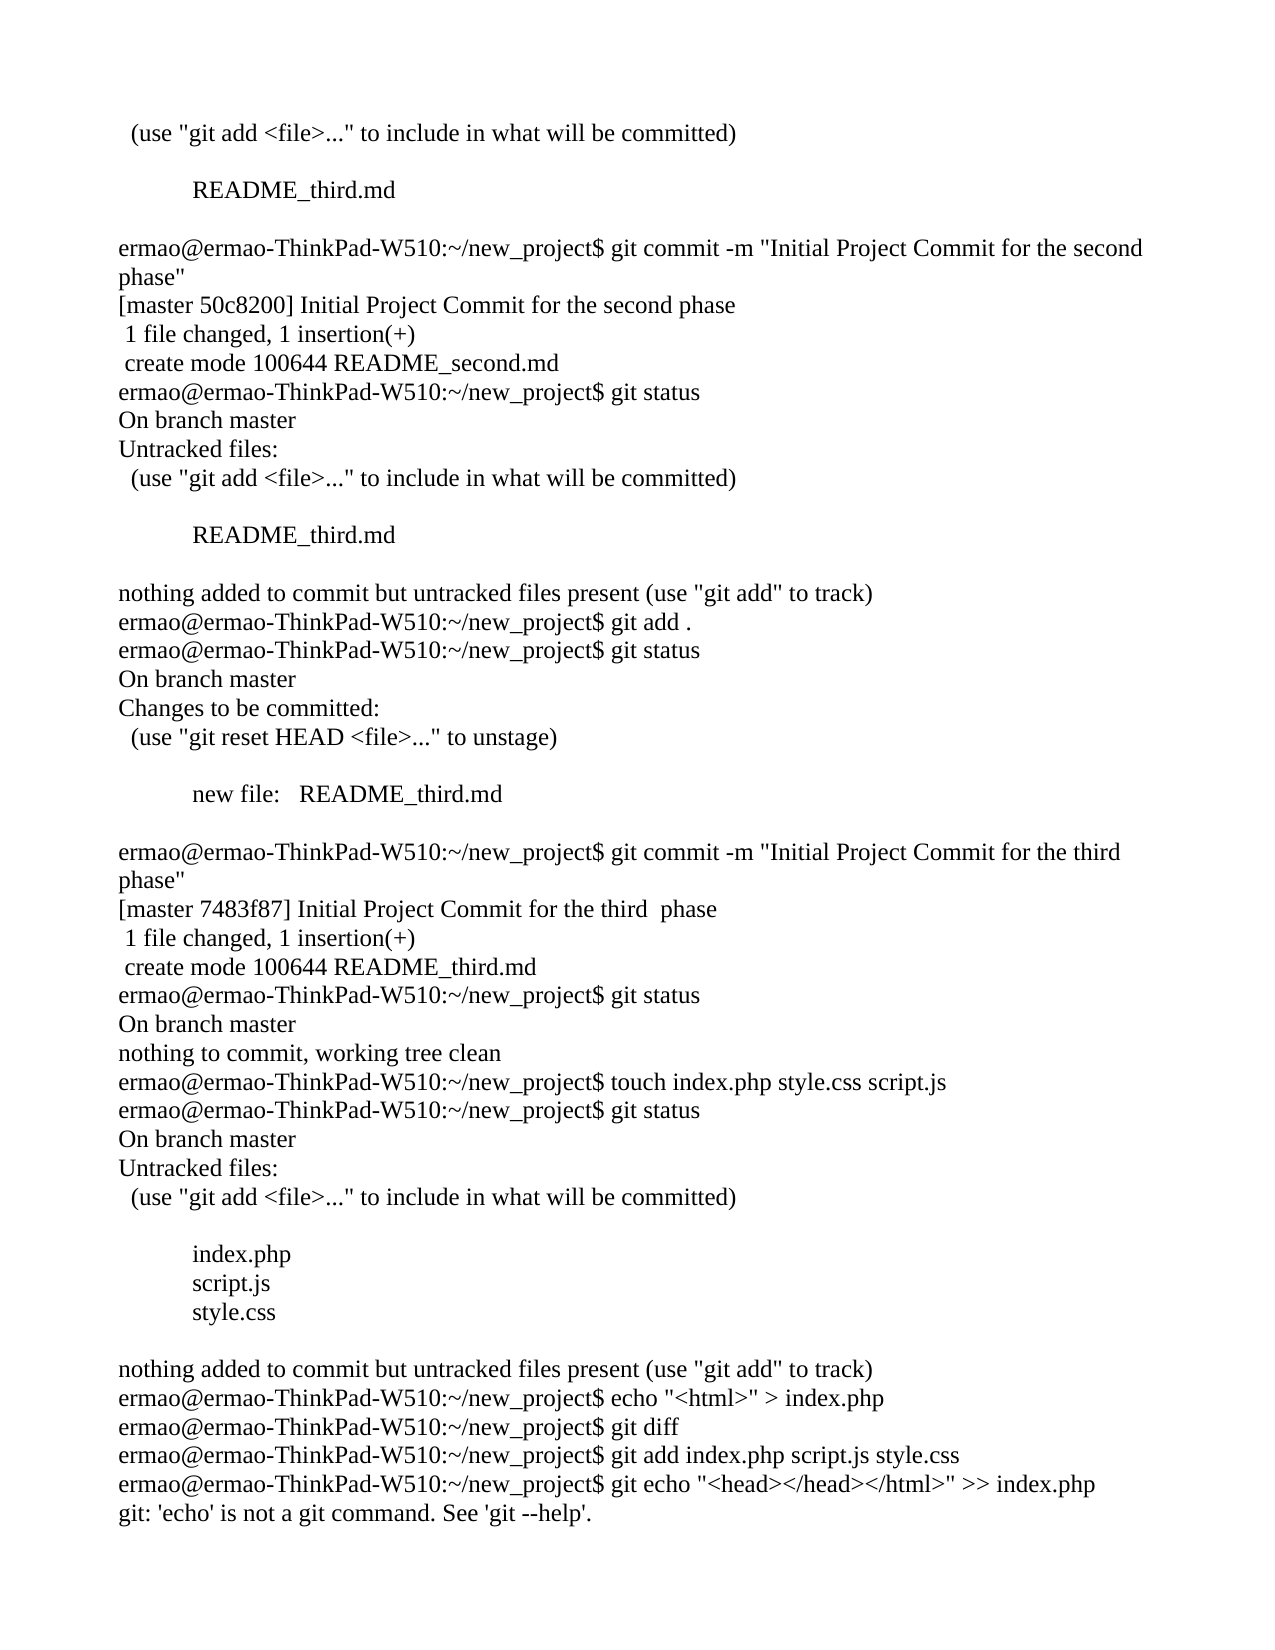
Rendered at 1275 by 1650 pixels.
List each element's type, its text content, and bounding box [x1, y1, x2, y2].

text Untracked files: [118, 1153, 1157, 1182]
text On branch master [118, 406, 1157, 434]
text On branch master [118, 664, 1157, 693]
text (use "git add <file>..." to include in what will be committed) [118, 463, 1157, 492]
text On branch master [118, 1124, 1157, 1153]
text README_third.md [118, 521, 1157, 549]
text nothing added to commit but untracked files present (use "git add" to track) [118, 578, 1157, 607]
text 1 file changed, 1 insertion(+) [118, 319, 1157, 348]
text ermao@ermao-ThinkPad-W510:~/new_project$ git add index.php script.js style.css [118, 1441, 1157, 1469]
text ermao@ermao-ThinkPad-W510:~/new_project$ git status [118, 636, 1157, 664]
text ermao@ermao-ThinkPad-W510:~/new_project$ git status [118, 377, 1157, 406]
text new file: README_third.md [118, 779, 1157, 808]
text style.css [118, 1297, 1157, 1326]
text ermao@ermao-ThinkPad-W510:~/new_project$ git echo "<head></head></html>" >> index.php [118, 1469, 1157, 1498]
text git: 'echo' is not a git command. See 'git --help'. [118, 1498, 1157, 1527]
text [master 7483f87] Initial Project Commit for the third phase [118, 894, 1157, 923]
text script.js [118, 1268, 1157, 1297]
text (use "git reset HEAD <file>..." to unstage) [118, 722, 1157, 751]
text README_third.md [118, 176, 1157, 204]
text ermao@ermao-ThinkPad-W510:~/new_project$ echo "<html>" > index.php [118, 1383, 1157, 1412]
text ermao@ermao-ThinkPad-W510:~/new_project$ git status [118, 1096, 1157, 1124]
text ermao@ermao-ThinkPad-W510:~/new_project$ git commit -m "Initial Project Commit for the second phase" [118, 233, 1157, 291]
text create mode 100644 README_second.md [118, 348, 1157, 377]
text index.php [118, 1239, 1157, 1268]
text create mode 100644 README_third.md [118, 952, 1157, 981]
text ermao@ermao-ThinkPad-W510:~/new_project$ git diff [118, 1412, 1157, 1441]
text ermao@ermao-ThinkPad-W510:~/new_project$ git commit -m "Initial Project Commit for the third phase" [118, 837, 1157, 894]
text ermao@ermao-ThinkPad-W510:~/new_project$ touch index.php style.css script.js [118, 1067, 1157, 1096]
text nothing added to commit but untracked files present (use "git add" to track) [118, 1354, 1157, 1383]
text 1 file changed, 1 insertion(+) [118, 923, 1157, 952]
text On branch master [118, 1009, 1157, 1038]
text (use "git add <file>..." to include in what will be committed) [118, 118, 1157, 147]
text Untracked files: [118, 434, 1157, 463]
text ermao@ermao-ThinkPad-W510:~/new_project$ git status [118, 981, 1157, 1009]
text ermao@ermao-ThinkPad-W510:~/new_project$ git add . [118, 607, 1157, 636]
text [master 50c8200] Initial Project Commit for the second phase [118, 291, 1157, 319]
text Changes to be committed: [118, 693, 1157, 722]
text (use "git add <file>..." to include in what will be committed) [118, 1182, 1157, 1211]
text nothing to commit, working tree clean [118, 1038, 1157, 1067]
